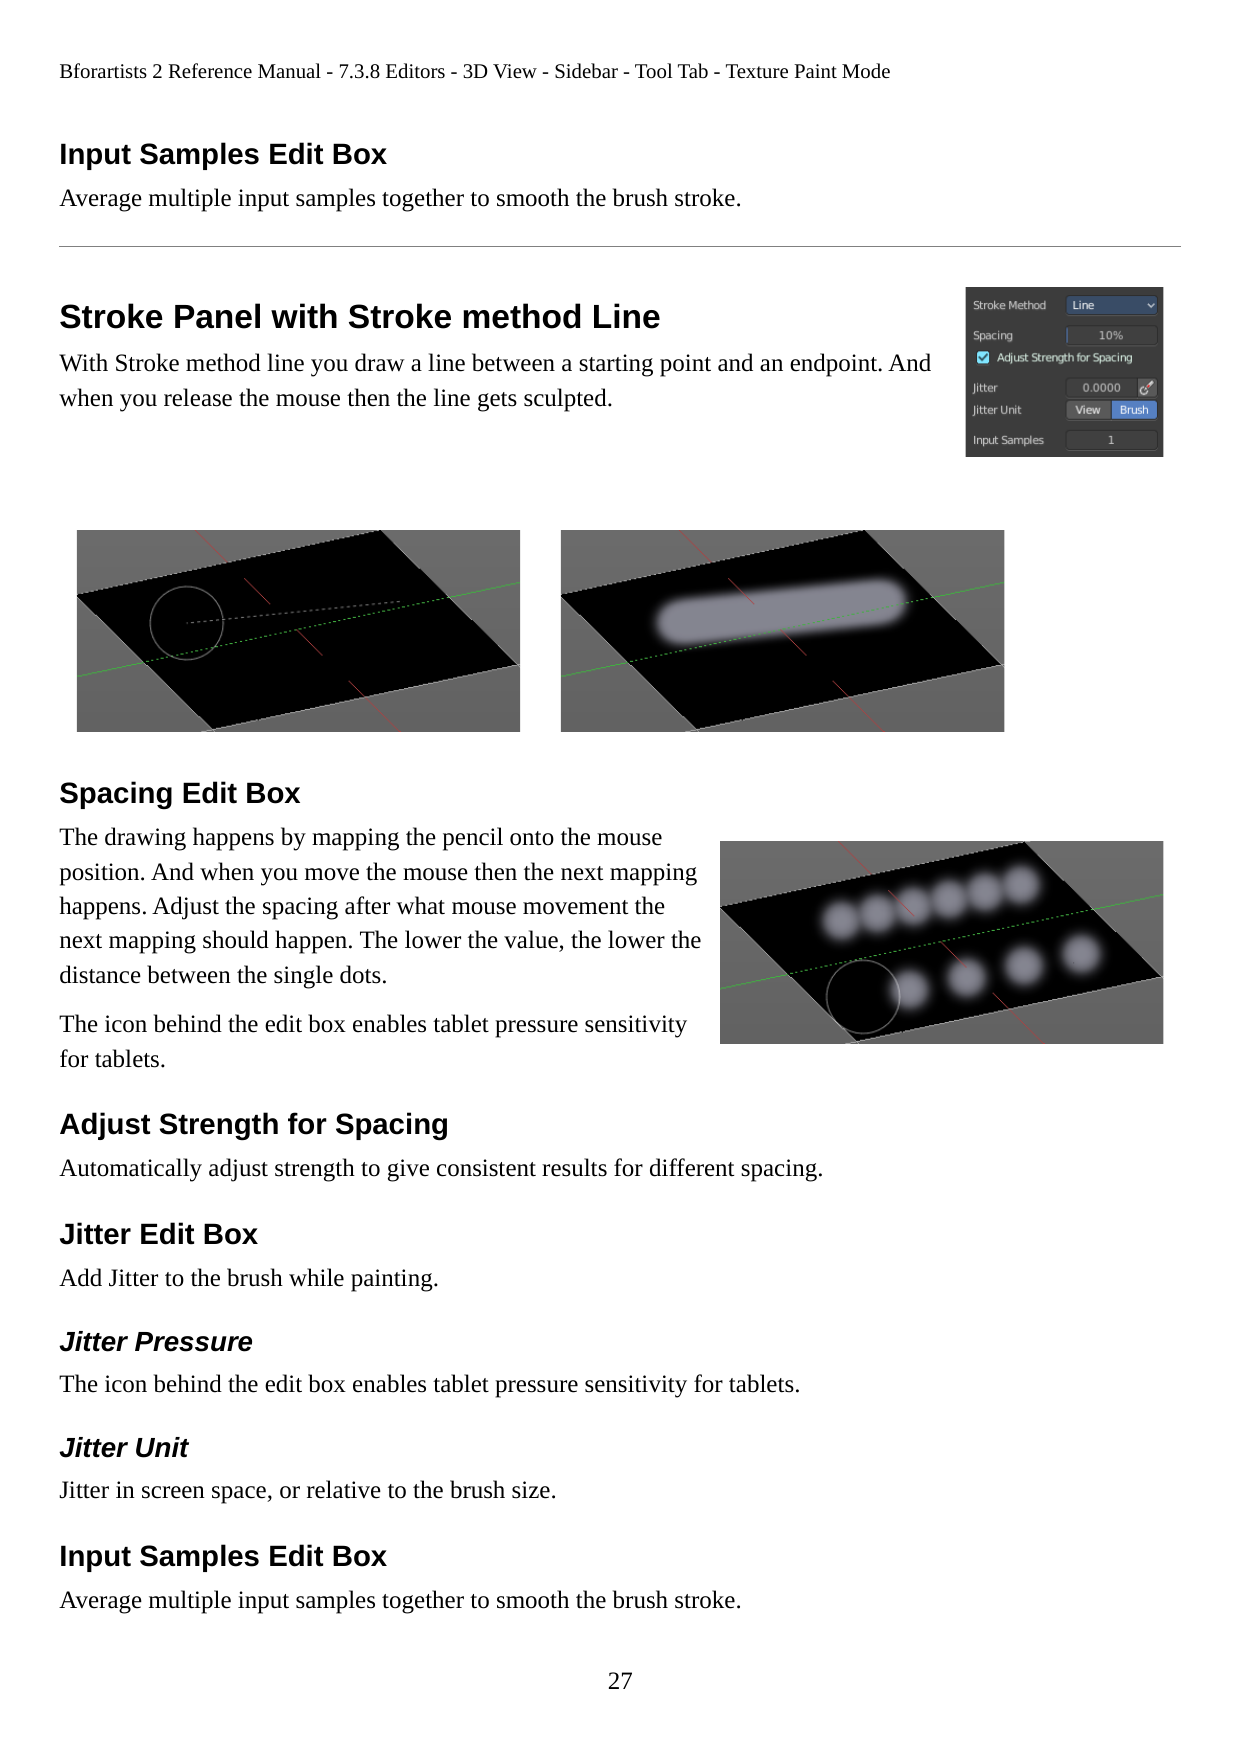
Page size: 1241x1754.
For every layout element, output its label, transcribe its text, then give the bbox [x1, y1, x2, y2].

subtitle Input Samples Edit Box [59, 137, 1181, 170]
subtitle Spacing Edit Box [59, 776, 1181, 810]
text Average multiple input samples together to smooth the brush stroke. [59, 1585, 1181, 1614]
subtitle Jitter Unit [59, 1431, 1181, 1463]
text The icon behind the edit box enables tablet pressure sensitivity for tablets. [59, 1369, 1181, 1398]
subtitle Adjust Strength for Spacing [59, 1107, 1181, 1141]
text Average multiple input samples together to smooth the brush stroke. [59, 183, 1181, 212]
picture [720, 841, 1164, 1044]
picture [965, 287, 1164, 457]
text Automatically adjust strength to give consistent results for different spacing. [59, 1153, 1181, 1182]
text The drawing happens by mapping the pencil onto the mouse position. And when you move the mouse then the next mapping happens. Adjust the spacing after what mouse movement the next mapping should happen. The lower the value, the lower the distance between the single dots. [59, 822, 1181, 989]
text With Stroke method line you draw a line between a starting point and an endpoint. And when you release the mouse then the line gets sculpted. [59, 348, 965, 411]
subtitle Jitter Pressure [59, 1325, 1181, 1357]
text The icon behind the edit box enables tablet pressure sensitivity for tablets. [59, 1009, 1181, 1072]
text Add Jitter to the brush while painting. [59, 1263, 1181, 1292]
picture [76, 530, 521, 732]
picture [560, 530, 1005, 732]
subtitle Stroke Panel with Stroke method Line [59, 297, 965, 336]
subtitle Jitter Edit Box [59, 1217, 1181, 1251]
text Jitter in screen space, or relative to the brush size. [59, 1475, 1181, 1504]
subtitle Input Samples Edit Box [59, 1539, 1181, 1573]
